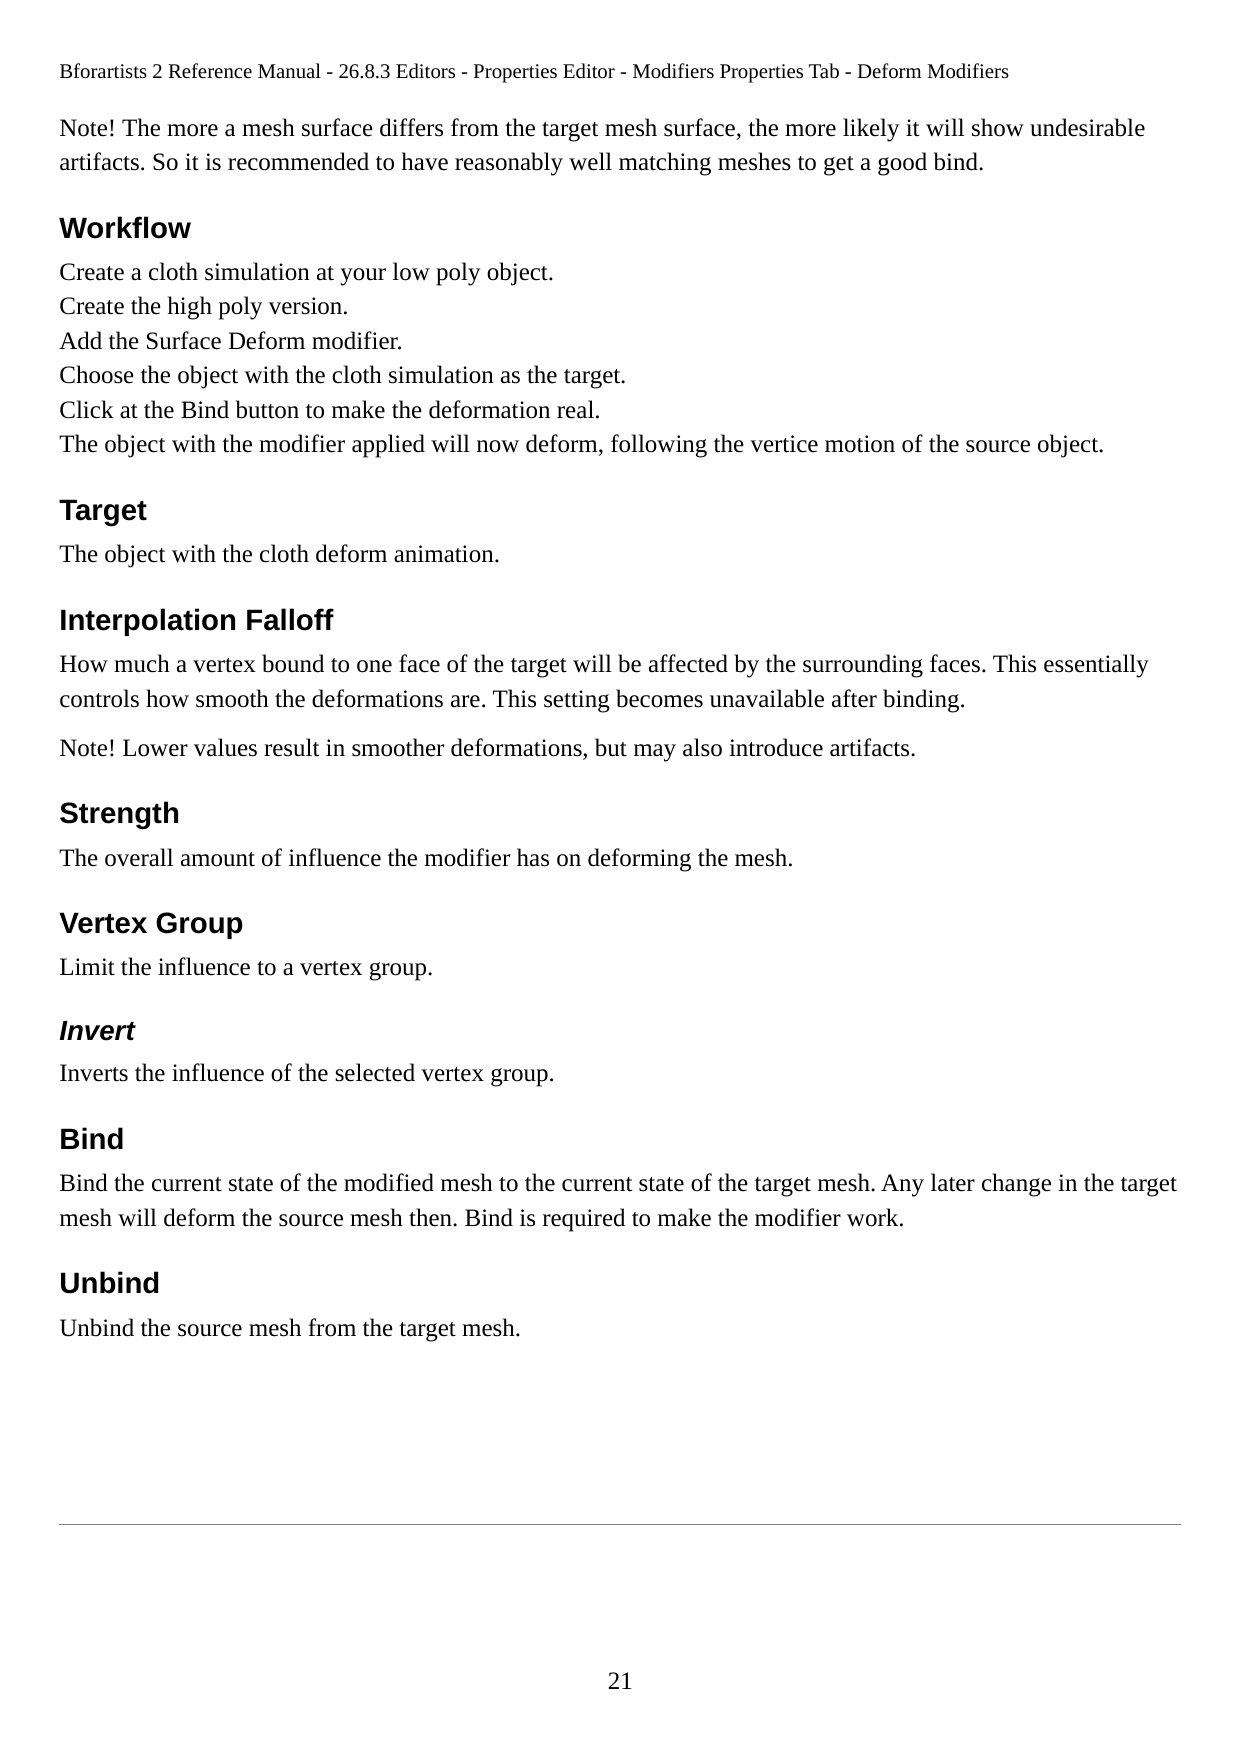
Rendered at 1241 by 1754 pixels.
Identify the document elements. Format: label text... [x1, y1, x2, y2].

subtitle Workflow [59, 211, 1181, 244]
text How much a vertex bound to one face of the target will be affected by the surrounding faces. This essentially controls how smooth the deformations are. This setting becomes unavailable after binding. [59, 649, 1181, 712]
subtitle Vertex Group [59, 906, 1181, 940]
subtitle Interpolation Falloff [59, 603, 1181, 637]
text The object with the cloth deform animation. [59, 539, 1181, 568]
text Unbind the source mesh from the target mesh. [59, 1313, 1181, 1341]
subtitle Target [59, 493, 1181, 527]
subtitle Strength [59, 796, 1181, 830]
text The overall amount of influence the modifier has on deforming the mesh. [59, 843, 1181, 871]
text Inverts the influence of the selected vertex group. [59, 1058, 1181, 1087]
subtitle Bind [59, 1122, 1181, 1156]
text Bind the current state of the modified mesh to the current state of the target mesh. Any later change in the target mesh will deform the source mesh then. Bind is required to make the modifier work. [59, 1168, 1181, 1232]
text Note! Lower values result in smoother deformations, but may also introduce artifacts. [59, 733, 1181, 761]
subtitle Invert [59, 1014, 1181, 1046]
text Note! The more a mesh surface differs from the target mesh surface, the more likely it will show undesirable artifacts. So it is recommended to have reasonably well matching meshes to get a good bind. [59, 113, 1181, 176]
text Create a cloth simulation at your low poly object. Create the high poly version. Add the Surface Deform modifier. Choose the object with the cloth simulation as the target. Click at the Bind button to make the deformation real. The object with the modifier applied will now deform, following the vertice motion of the source object. [59, 257, 1181, 458]
text Limit the influence to a vertex group. [59, 952, 1181, 981]
subtitle Unbind [59, 1266, 1181, 1300]
